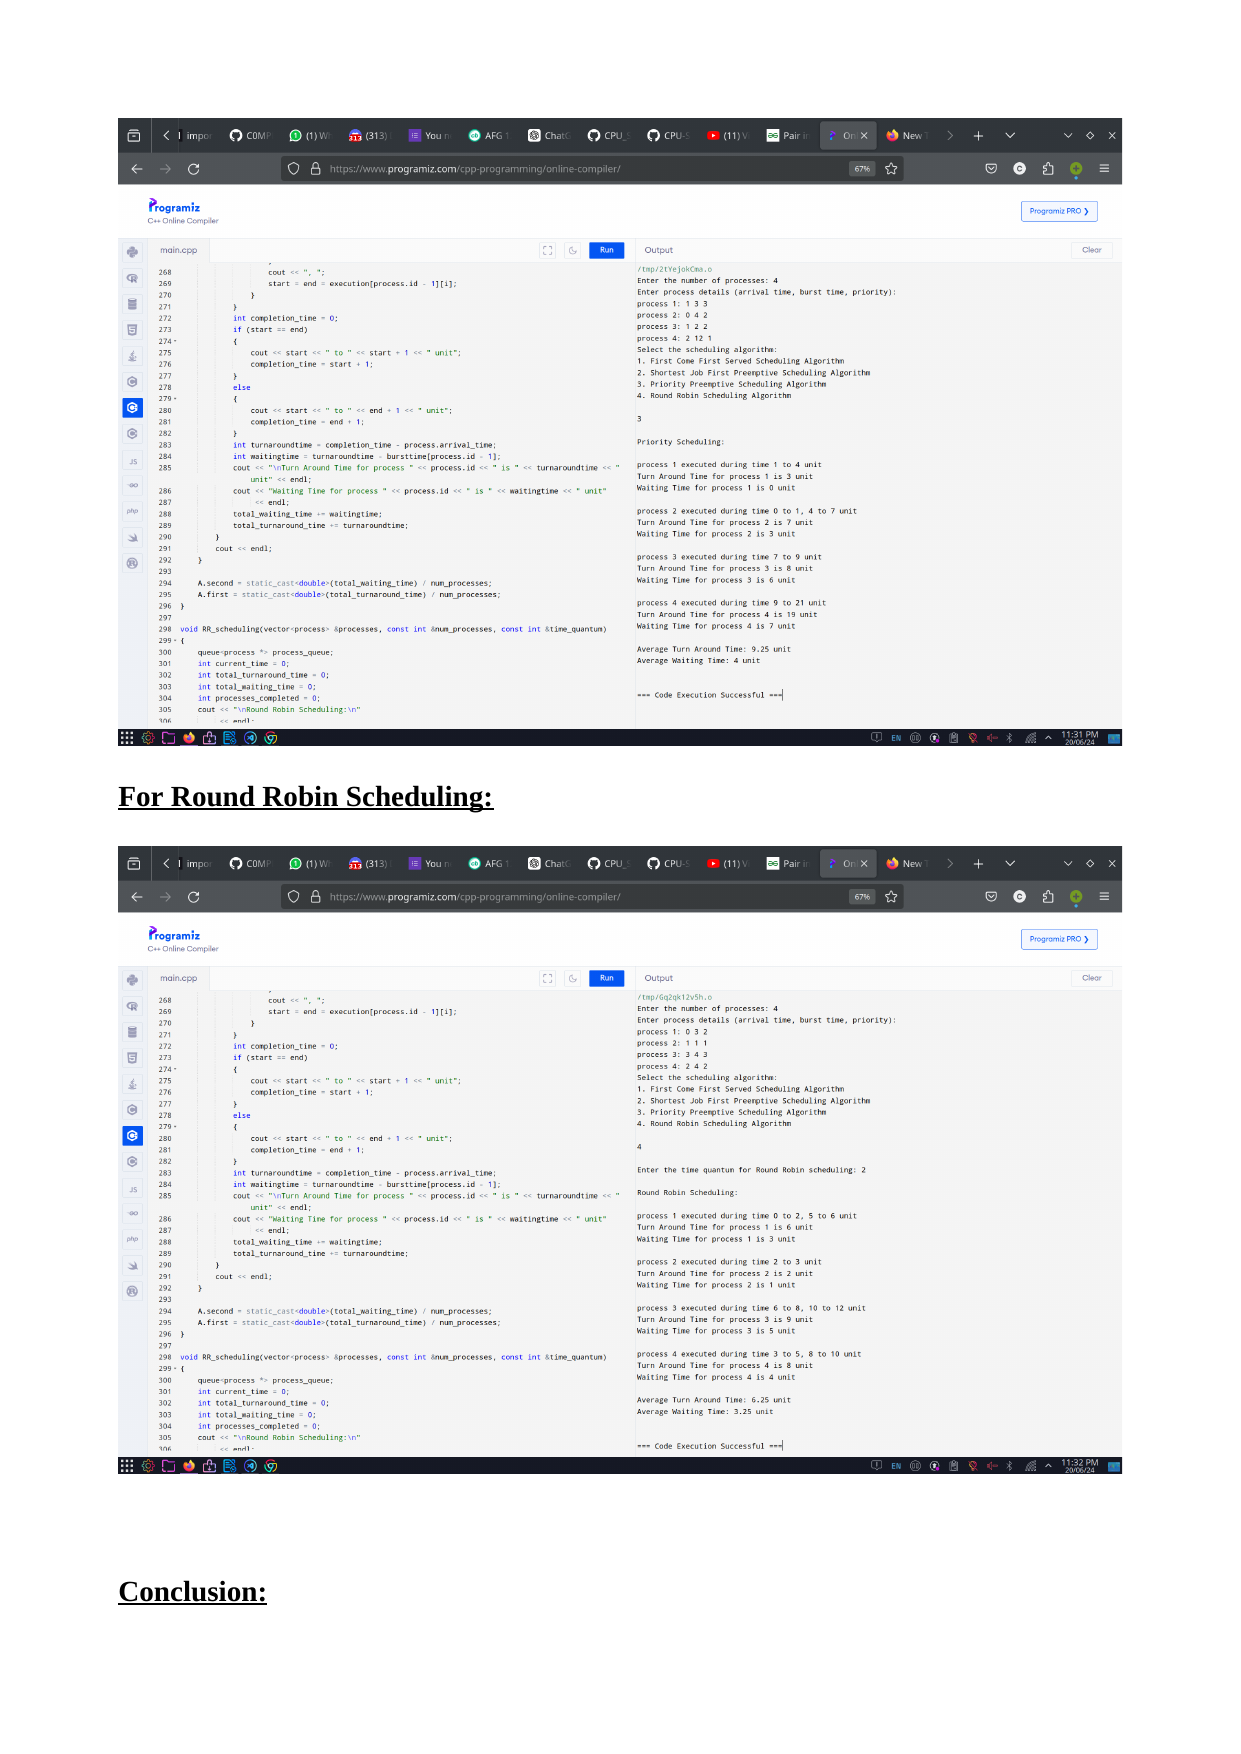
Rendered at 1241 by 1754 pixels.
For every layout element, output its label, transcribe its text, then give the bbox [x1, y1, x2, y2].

picture [118, 118, 1123, 746]
text Conclusion: [118, 1574, 1122, 1608]
picture [118, 846, 1123, 1474]
text For Round Robin Scheduling: [118, 779, 1122, 813]
